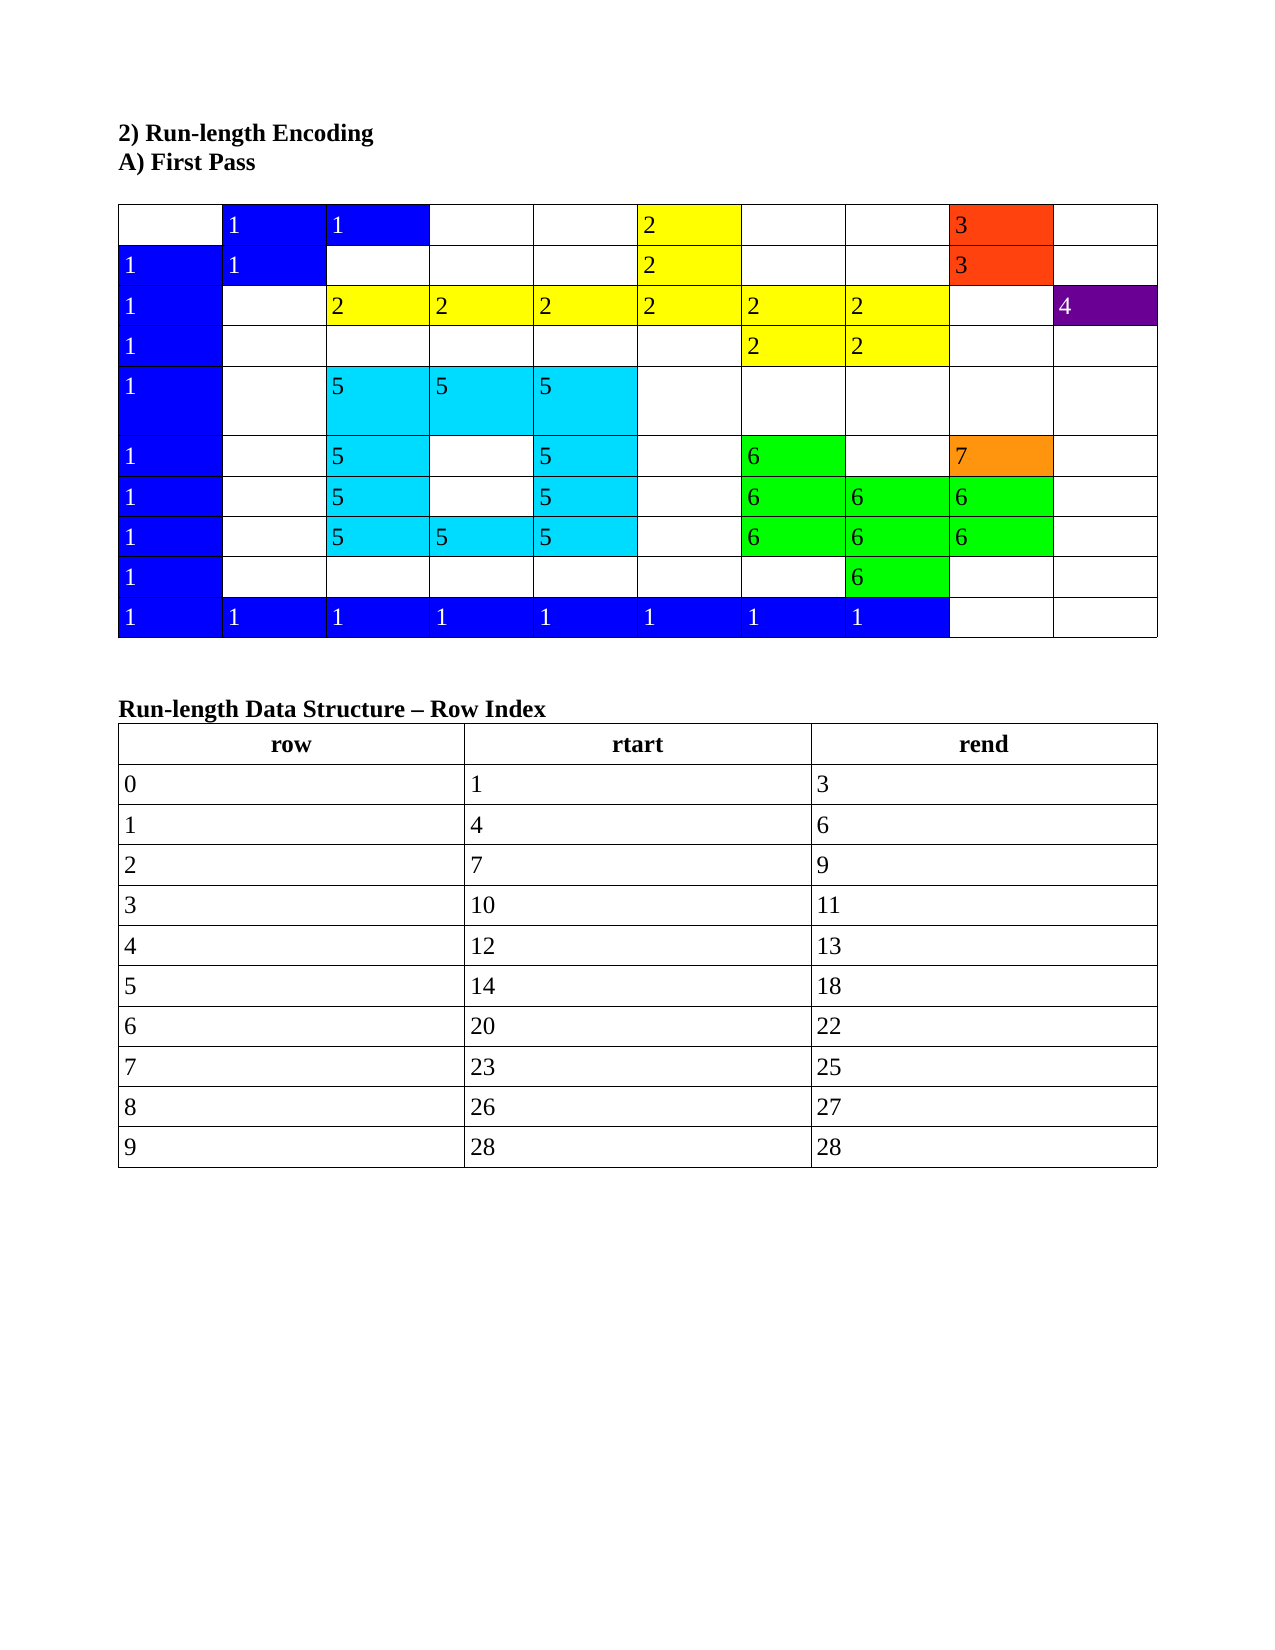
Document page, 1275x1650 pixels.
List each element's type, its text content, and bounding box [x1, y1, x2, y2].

table_cell 6 [846, 477, 949, 516]
table_cell 6 [742, 436, 845, 476]
table_cell [1054, 598, 1157, 637]
table_cell 18 [812, 966, 1157, 1006]
table_cell [846, 436, 949, 476]
table_cell 6 [119, 1007, 464, 1046]
table_cell 5 [327, 477, 429, 516]
table_cell 2 [742, 326, 845, 366]
table_cell 1 [638, 598, 741, 637]
table_header [846, 205, 949, 245]
table_cell [534, 557, 637, 597]
table_cell [638, 367, 741, 435]
table_cell [223, 557, 326, 597]
table_cell 1 [119, 367, 222, 435]
table_cell 7 [119, 1047, 464, 1086]
table_cell [430, 246, 533, 285]
table_header 3 [950, 205, 1053, 245]
table_header 1 [223, 205, 326, 245]
table_cell 12 [465, 926, 811, 965]
table_cell 23 [465, 1047, 811, 1086]
table_cell [638, 557, 741, 597]
table_cell 27 [812, 1087, 1157, 1126]
table_cell 5 [534, 517, 637, 556]
table_cell [534, 246, 637, 285]
table_cell [638, 477, 741, 516]
table_header 2 [638, 205, 741, 245]
table_cell 5 [327, 367, 429, 435]
table_header [1054, 205, 1157, 245]
table_cell 6 [812, 805, 1157, 844]
table_cell 11 [812, 886, 1157, 925]
table_cell 0 [119, 765, 464, 804]
table_cell 1 [430, 598, 533, 637]
table_cell 28 [812, 1127, 1157, 1167]
table_cell [742, 246, 845, 285]
table_cell 1 [119, 326, 222, 366]
table_cell 5 [534, 436, 637, 476]
table_cell [1054, 517, 1157, 556]
table_header [742, 205, 845, 245]
table_cell 8 [119, 1087, 464, 1126]
table_cell 1 [223, 598, 326, 637]
table_header 1 [327, 205, 429, 245]
table_cell [327, 557, 429, 597]
table_cell 2 [534, 286, 637, 325]
table_cell 2 [846, 326, 949, 366]
table_cell 1 [742, 598, 845, 637]
table_cell [950, 598, 1053, 637]
table_cell [1054, 436, 1157, 476]
table_cell [846, 246, 949, 285]
table_cell 6 [846, 517, 949, 556]
table_cell 6 [950, 477, 1053, 516]
table_cell 2 [430, 286, 533, 325]
table_cell 1 [119, 598, 222, 637]
table_cell 5 [327, 436, 429, 476]
table_cell [223, 326, 326, 366]
table_cell 1 [119, 436, 222, 476]
table_header row [119, 724, 464, 764]
table_cell [950, 557, 1053, 597]
table_cell 1 [223, 246, 326, 285]
table_cell 1 [119, 517, 222, 556]
table_cell 10 [465, 886, 811, 925]
table_cell [1054, 557, 1157, 597]
table_cell [950, 326, 1053, 366]
table_cell 6 [742, 517, 845, 556]
table_cell 25 [812, 1047, 1157, 1086]
table_cell 5 [534, 367, 637, 435]
table_cell [534, 326, 637, 366]
table_cell 13 [812, 926, 1157, 965]
table_cell 5 [430, 367, 533, 435]
table_cell [223, 477, 326, 516]
table_cell 1 [327, 598, 429, 637]
table_cell [638, 436, 741, 476]
table_cell [1054, 367, 1157, 435]
table_cell 1 [119, 805, 464, 844]
table_cell 5 [119, 966, 464, 1006]
table_header rend [812, 724, 1157, 764]
table_cell [1054, 246, 1157, 285]
table_cell [638, 326, 741, 366]
table_cell 5 [327, 517, 429, 556]
table_cell [430, 557, 533, 597]
text A) First Pass [118, 147, 1157, 176]
table_cell 3 [950, 246, 1053, 285]
table_cell 4 [119, 926, 464, 965]
table_cell 26 [465, 1087, 811, 1126]
table_cell [430, 326, 533, 366]
table_cell [223, 517, 326, 556]
table_cell 7 [465, 845, 811, 884]
table_cell 1 [465, 765, 811, 804]
table_cell [223, 436, 326, 476]
table_cell 2 [638, 246, 741, 285]
table_cell 1 [119, 477, 222, 516]
table_cell [223, 286, 326, 325]
table_cell 14 [465, 966, 811, 1006]
table_cell 3 [812, 765, 1157, 804]
table_cell [223, 367, 326, 435]
text Run-length Data Structure – Row Index [118, 694, 1157, 723]
table_cell 28 [465, 1127, 811, 1167]
table_cell [430, 436, 533, 476]
table_cell 3 [119, 886, 464, 925]
table_cell 1 [534, 598, 637, 637]
table_cell [1054, 326, 1157, 366]
table_cell [638, 517, 741, 556]
table_header [430, 205, 533, 245]
table_cell [846, 367, 949, 435]
table_header [534, 205, 637, 245]
table_cell 9 [119, 1127, 464, 1167]
table_cell 2 [327, 286, 429, 325]
table_cell [742, 367, 845, 435]
table_cell 5 [430, 517, 533, 556]
table_cell 6 [950, 517, 1053, 556]
table_cell 2 [638, 286, 741, 325]
table_cell 20 [465, 1007, 811, 1046]
table_cell 6 [742, 477, 845, 516]
table_cell [430, 477, 533, 516]
table_cell [742, 557, 845, 597]
table_cell 1 [119, 246, 222, 285]
table_cell [327, 326, 429, 366]
table_header [119, 205, 222, 245]
table_cell 2 [846, 286, 949, 325]
table_cell 1 [846, 598, 949, 637]
table_cell 2 [119, 845, 464, 884]
table_cell 7 [950, 436, 1053, 476]
table_cell [950, 367, 1053, 435]
table_cell [327, 246, 429, 285]
table_cell 1 [119, 557, 222, 597]
text 2) Run-length Encoding [118, 118, 1157, 147]
table_cell 9 [812, 845, 1157, 884]
table_cell 5 [534, 477, 637, 516]
table_cell 2 [742, 286, 845, 325]
table_cell 4 [465, 805, 811, 844]
table_cell 1 [119, 286, 222, 325]
table_cell [1054, 477, 1157, 516]
table_cell 6 [846, 557, 949, 597]
table_cell 22 [812, 1007, 1157, 1046]
table_header rtart [465, 724, 811, 764]
table_cell 4 [1054, 286, 1157, 325]
table_cell [950, 286, 1053, 325]
